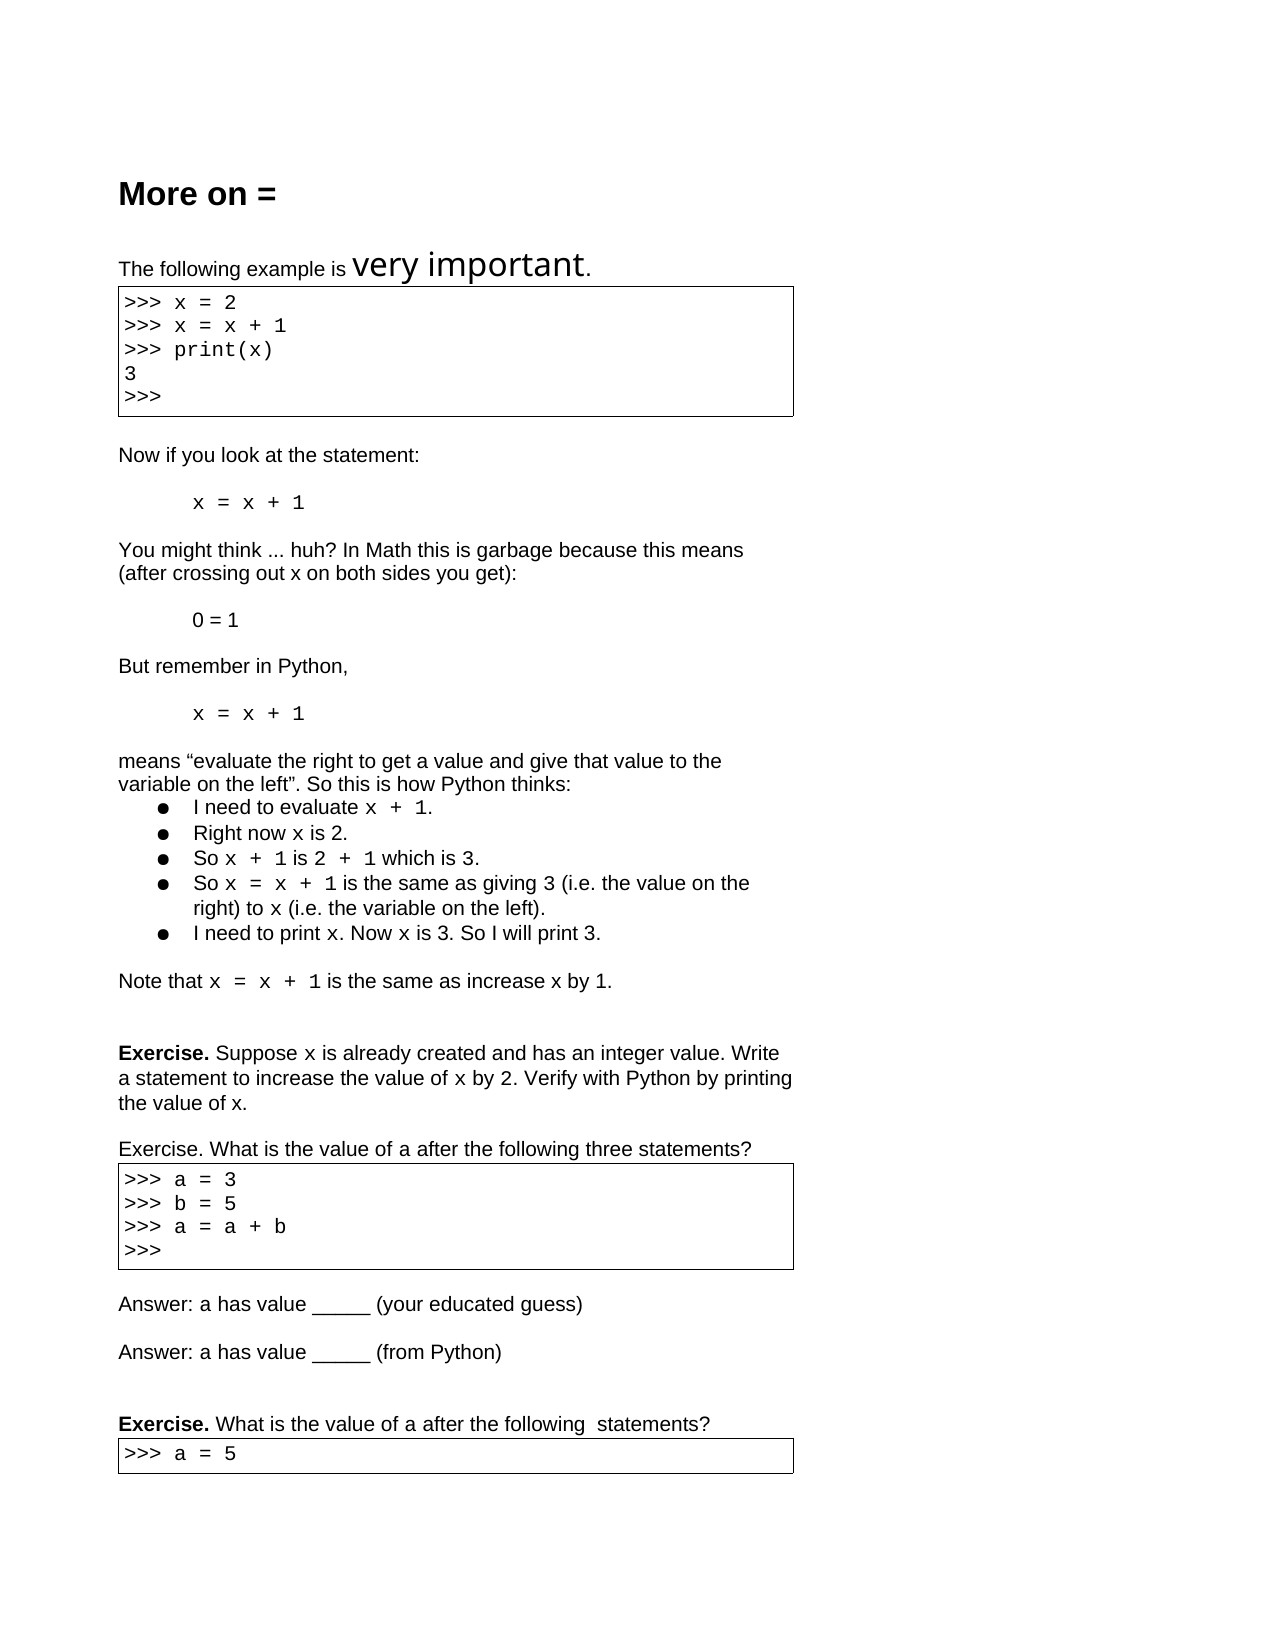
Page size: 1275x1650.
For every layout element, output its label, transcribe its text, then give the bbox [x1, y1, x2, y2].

text Exercise. Suppose x is already created and has an integer value. Write a statement to increase the value of x by 2. Verify with Python by printing the value of x. [118, 1041, 793, 1115]
text 0 = 1 [118, 608, 793, 631]
text Answer: a has value _____ (from Python) [118, 1341, 793, 1366]
text Exercise. What is the value of a after the following statements? [118, 1412, 793, 1438]
table_header >>> a = 5 [119, 1439, 793, 1473]
text x = x + 1 [118, 490, 793, 515]
text Now if you look at the statement: [118, 444, 793, 467]
text But remember in Python, [118, 655, 793, 678]
text You might think ... huh? In Math this is garbage because this means (after crossing out x on both sides you get): [118, 538, 793, 585]
list Right now x is 2. [156, 821, 793, 846]
text x = x + 1 [118, 701, 793, 726]
text The following example is very important. [118, 241, 793, 286]
text Answer: a has value _____ (your educated guess) [118, 1293, 793, 1318]
list I need to evaluate x + 1. [156, 796, 793, 821]
table_header >>> x = 2 >>> x = x + 1 >>> print(x) 3 >>> [119, 287, 793, 416]
list So x + 1 is 2 + 1 which is 3. [156, 846, 793, 871]
text More on = [118, 175, 793, 213]
text Exercise. What is the value of a after the following three statements? [118, 1138, 793, 1163]
table_header >>> a = 3 >>> b = 5 >>> a = a + b >>> [119, 1164, 793, 1269]
list I need to print x. Now x is 3. So I will print 3. [156, 921, 793, 947]
text means “evaluate the right to get a value and give that value to the variable on the left”. So this is how Python thinks: [118, 749, 793, 796]
list So x = x + 1 is the same as giving 3 (i.e. the value on the right) to x (i.e. the variable on the left). [156, 871, 793, 921]
text Note that x = x + 1 is the same as increase x by 1. [118, 970, 793, 995]
